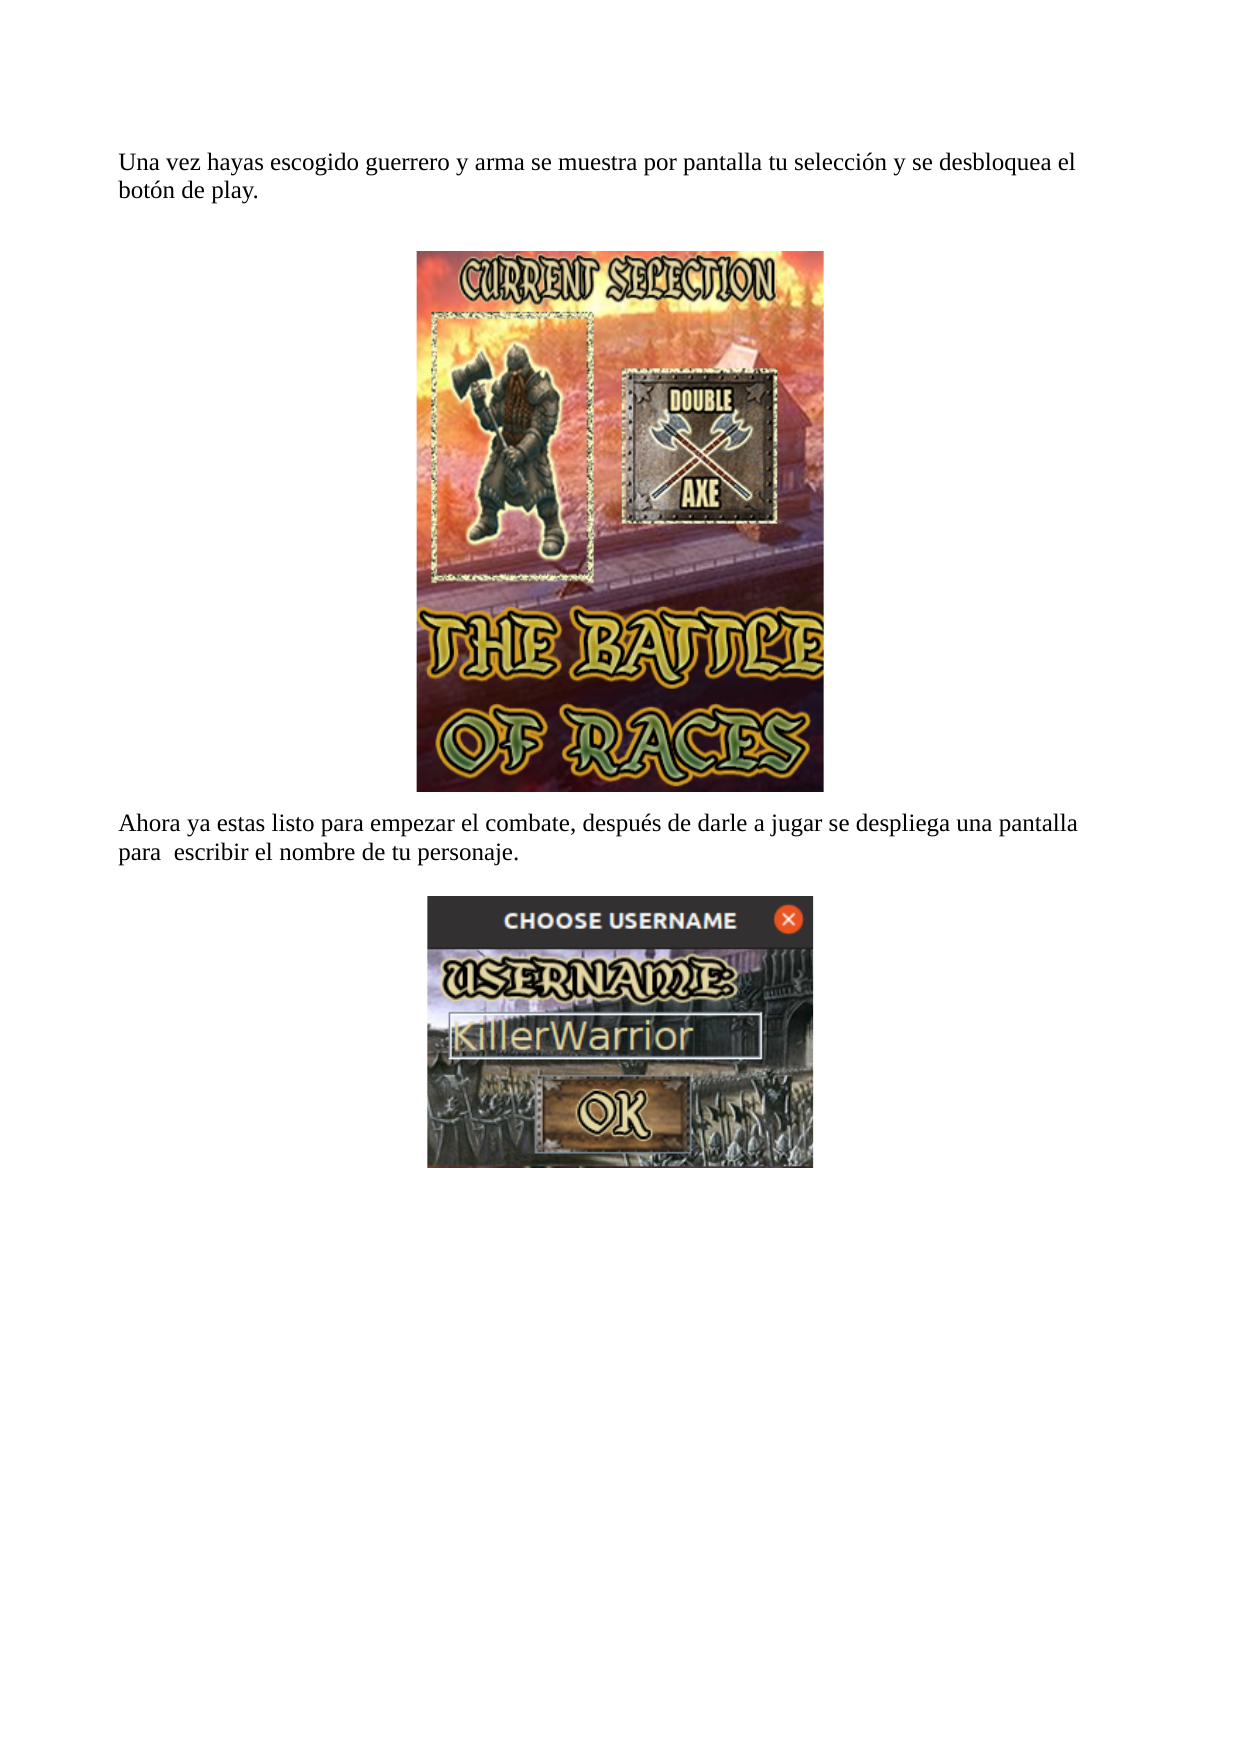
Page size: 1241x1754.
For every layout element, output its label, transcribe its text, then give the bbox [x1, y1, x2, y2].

picture [416, 251, 824, 792]
text Una vez hayas escogido guerrero y arma se muestra por pantalla tu selección y se desbloquea el botón de play. [118, 147, 1122, 204]
text Ahora ya estas listo para empezar el combate, después de darle a jugar se despliega una pantalla para escribir el nombre de tu personaje. [118, 808, 1122, 866]
picture [427, 896, 814, 1168]
